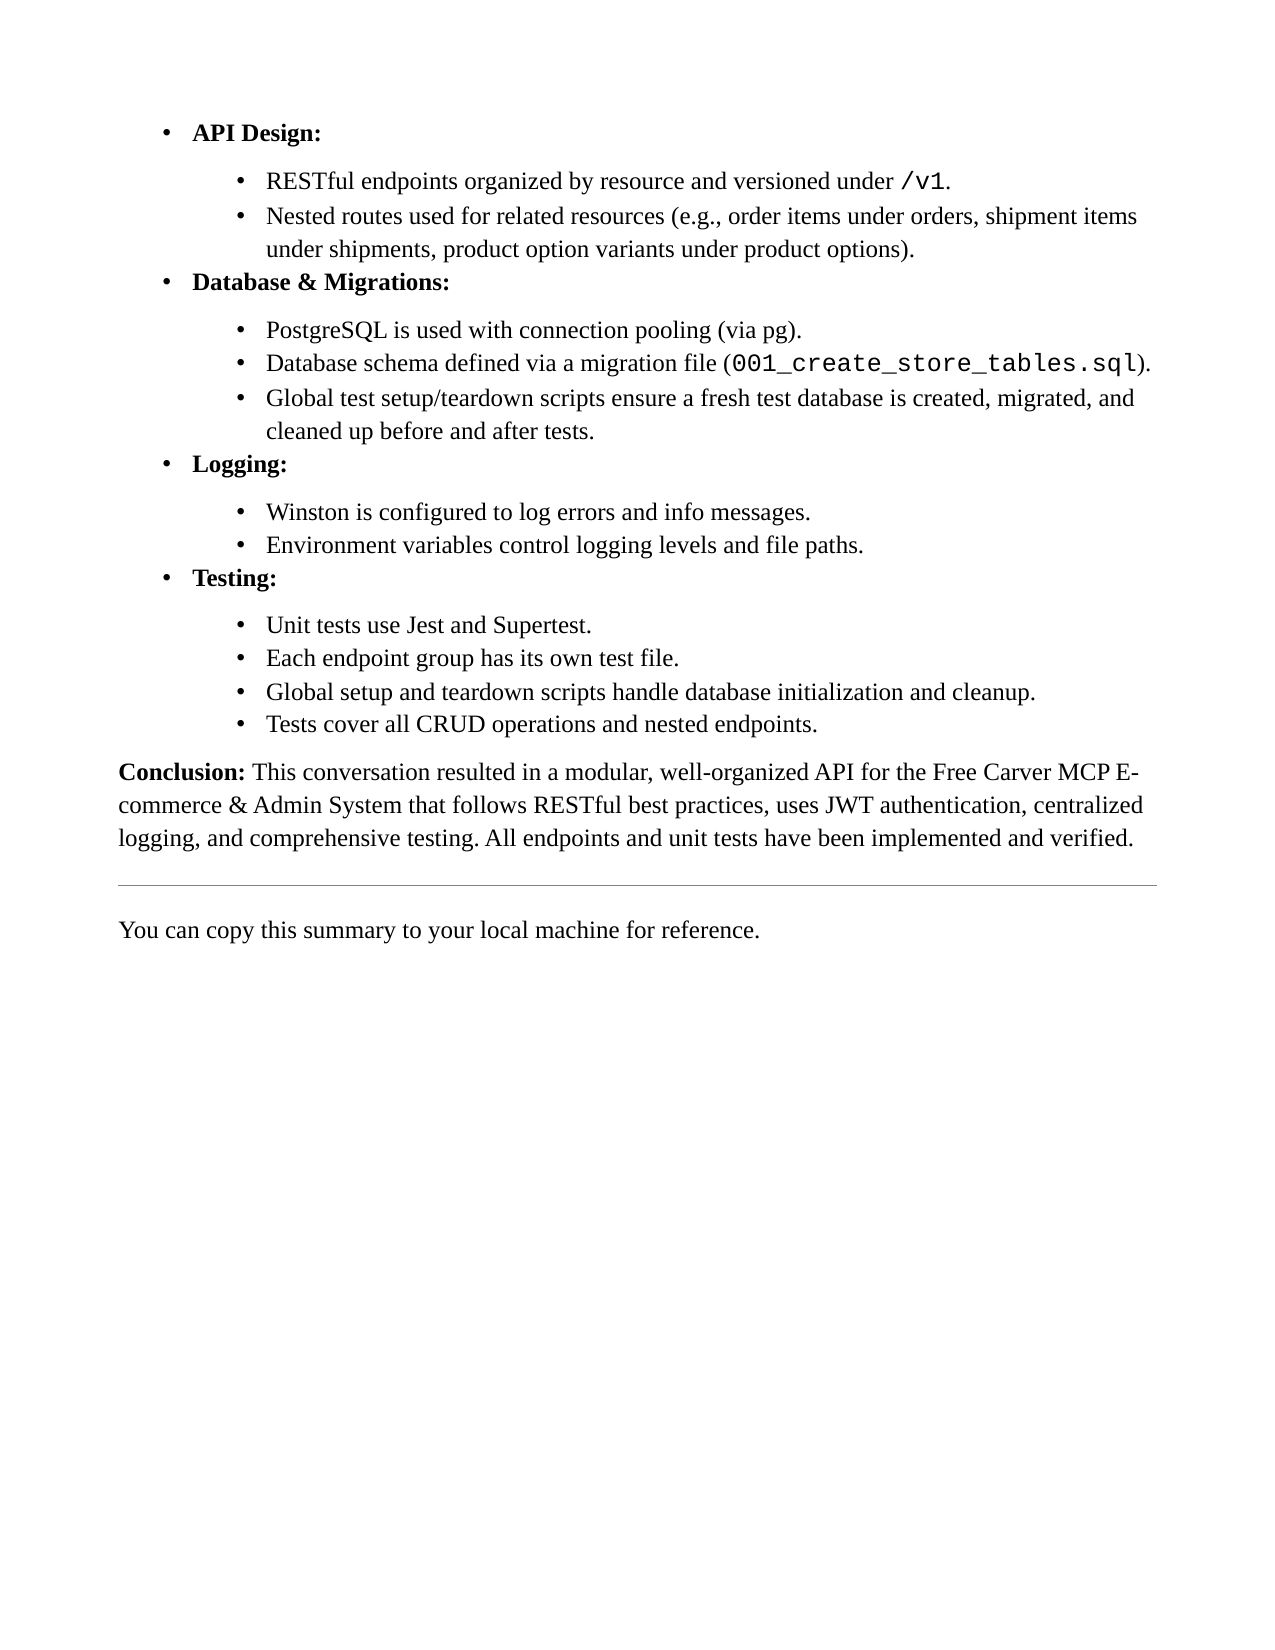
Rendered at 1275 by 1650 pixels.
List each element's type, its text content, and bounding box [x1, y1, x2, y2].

list Tests cover all CRUD operations and nested endpoints. [236, 709, 1157, 738]
list Environment variables control logging levels and file paths. [236, 530, 1157, 559]
list Unit tests use Jest and Supertest. [236, 611, 1157, 639]
list Database & Migrations: [162, 267, 1157, 296]
list API Design: [162, 118, 1157, 147]
list Testing: [162, 563, 1157, 592]
list Each endpoint group has its own test file. [236, 643, 1157, 672]
list RESTful endpoints organized by resource and versioned under /v1. [236, 166, 1157, 197]
list Global test setup/teardown scripts ensure a fresh test database is created, migrated, and cleaned up before and after tests. [236, 383, 1157, 445]
list Logging: [162, 449, 1157, 478]
list Database schema defined via a migration file (001_create_store_tables.sql). [236, 348, 1157, 379]
list Nested routes used for related resources (e.g., order items under orders, shipment items under shipments, product option variants under product options). [236, 201, 1157, 263]
text Conclusion: This conversation resulted in a modular, well-organized API for the Free Carver MCP E-commerce & Admin System that follows RESTful best practices, uses JWT authentication, centralized logging, and comprehensive testing. All endpoints and unit tests have been implemented and verified. [118, 757, 1157, 852]
list Winston is configured to log errors and info messages. [236, 497, 1157, 526]
list Global setup and teardown scripts handle database initialization and cleanup. [236, 677, 1157, 705]
list PostgreSQL is used with connection pooling (via pg). [236, 315, 1157, 343]
text You can copy this summary to your local machine for reference. [118, 915, 1157, 944]
